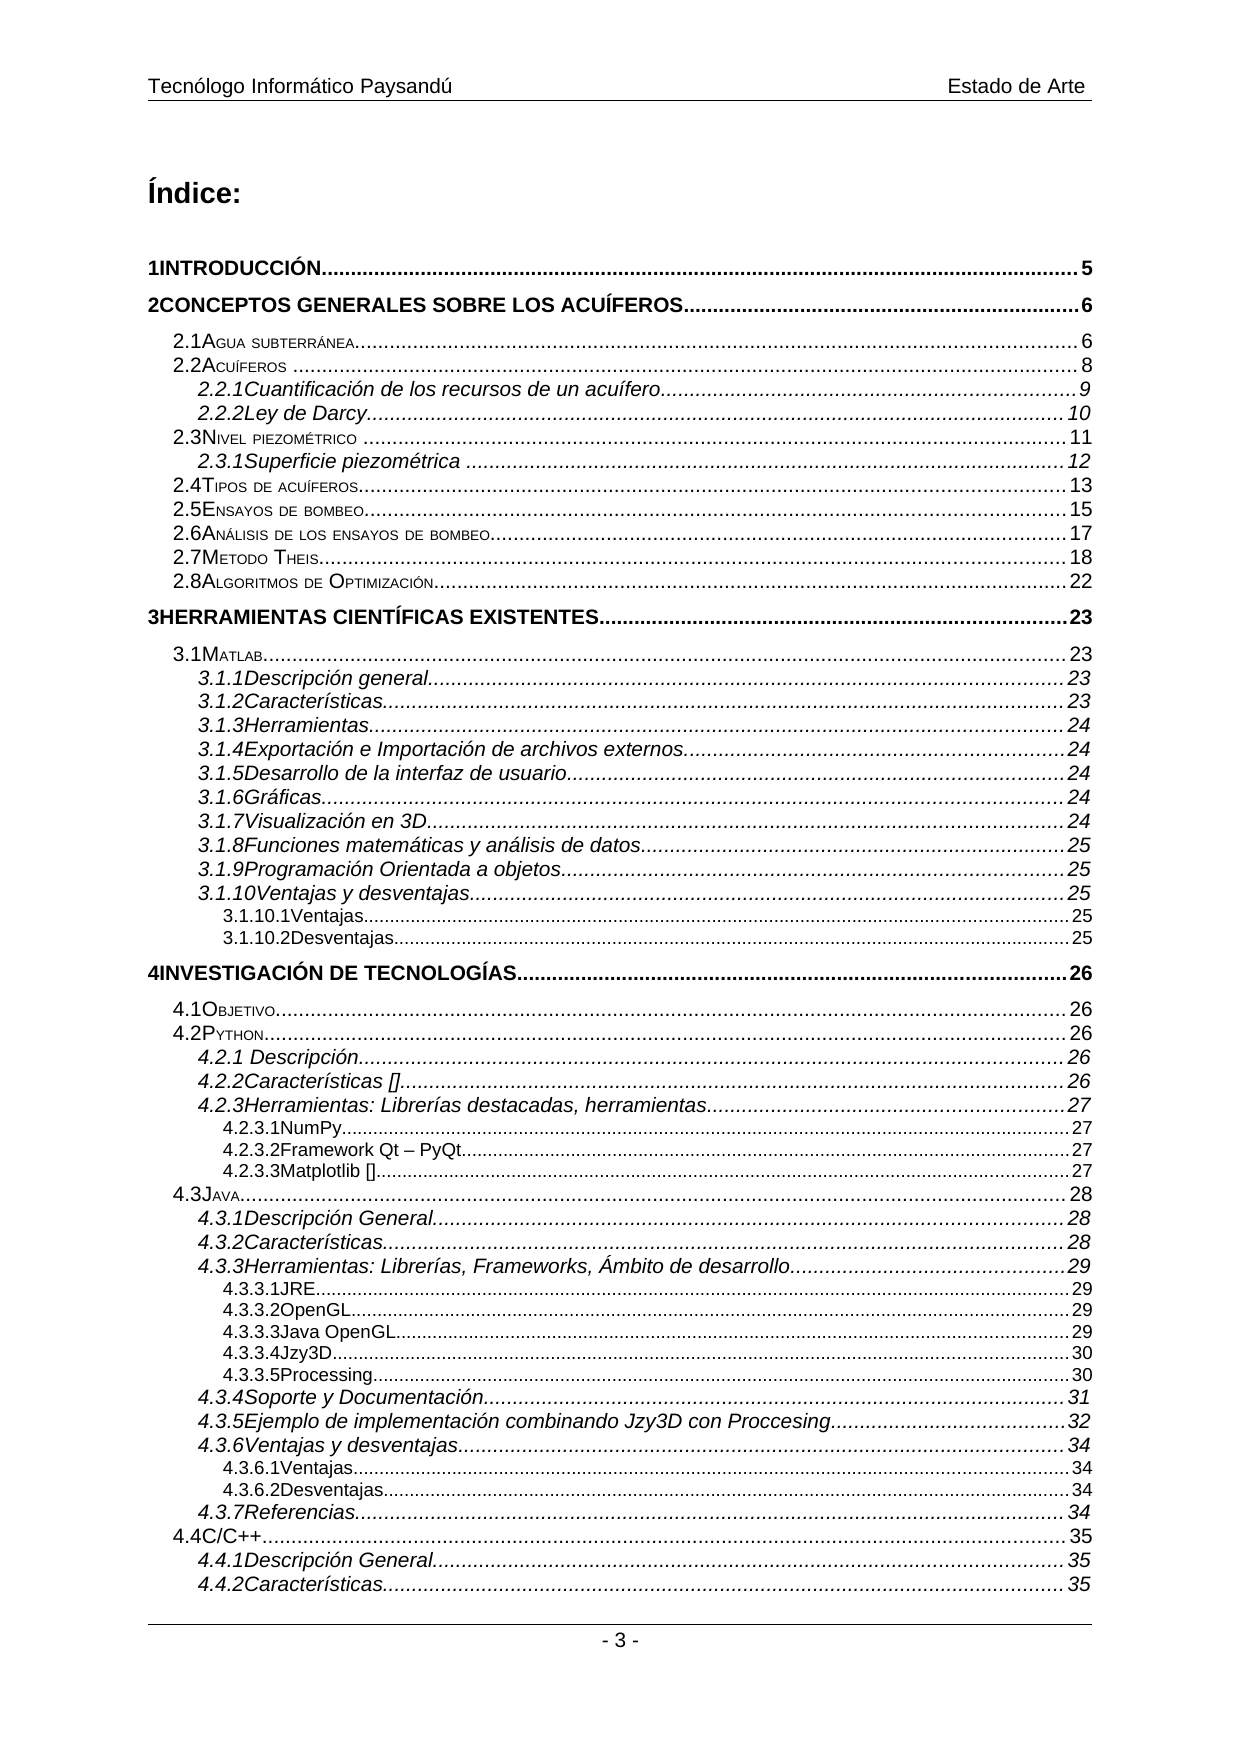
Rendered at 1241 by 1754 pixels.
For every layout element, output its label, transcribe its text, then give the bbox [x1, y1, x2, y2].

text 3.1.5Desarrollo de la interfaz de usuario 24 [198, 761, 1092, 785]
text 4.3.6.2Desventajas 34 [223, 1479, 1092, 1500]
text 2.2Acuíferos 8 [173, 353, 1092, 377]
text 2.5Ensayos de bombeo 15 [173, 497, 1092, 521]
text 4.3.3.4Jzy3D 30 [223, 1342, 1092, 1364]
text 4.3.3Herramientas: Librerías, Frameworks, Ámbito de desarrollo 29 [198, 1253, 1092, 1277]
text 4.2.3Herramientas: Librerías destacadas, herramientas 27 [198, 1093, 1092, 1117]
text 4.2.1 Descripción 26 [198, 1045, 1092, 1069]
text 4.2Python 26 [173, 1021, 1092, 1045]
text 4.3.2Características 28 [198, 1229, 1092, 1253]
text 4.2.3.3Matplotlib [] 27 [223, 1160, 1092, 1182]
text 4.3.1Descripción General 28 [198, 1206, 1092, 1229]
text 3.1.6Gráficas 24 [198, 785, 1092, 809]
text 4Investigación de tecnologías 26 [148, 961, 1092, 984]
text 4.2.3.2Framework Qt – PyQt 27 [223, 1138, 1092, 1160]
text Índice: [148, 176, 1092, 210]
text 4.3.7Referencias 34 [198, 1500, 1092, 1524]
text 2.3.1Superficie piezométrica 12 [198, 449, 1092, 473]
text 2.1Agua subterránea 6 [173, 329, 1092, 353]
text 3.1.9Programación Orientada a objetos 25 [198, 857, 1092, 881]
text 4.3.3.2OpenGL 29 [223, 1299, 1092, 1321]
text 3.1.2Características 23 [198, 689, 1092, 713]
text 2.2.1Cuantificación de los recursos de un acuífero 9 [198, 377, 1092, 401]
text 4.3.5Ejemplo de implementación combinando Jzy3D con Proccesing 32 [198, 1409, 1092, 1433]
text 4.3.4Soporte y Documentación 31 [198, 1385, 1092, 1409]
text 4.3.6.1Ventajas 34 [223, 1457, 1092, 1479]
text 2.2.2Ley de Darcy 10 [198, 401, 1092, 425]
text 4.4.1Descripción General 35 [198, 1548, 1092, 1572]
text 3.1.4Exportación e Importación de archivos externos. 24 [198, 737, 1092, 761]
text 2.3Nivel piezométrico 11 [173, 425, 1092, 449]
text 3.1.10.2Desventajas 25 [223, 927, 1092, 948]
text 3.1.8Funciones matemáticas y análisis de datos 25 [198, 833, 1092, 857]
text 4.3.3.3Java OpenGL 29 [223, 1321, 1092, 1342]
text 4.3.6Ventajas y desventajas 34 [198, 1433, 1092, 1457]
text 4.1Objetivo 26 [173, 997, 1092, 1021]
text 3.1.3Herramientas 24 [198, 713, 1092, 737]
text 4.3.3.1JRE 29 [223, 1277, 1092, 1299]
text 3.1Matlab 23 [173, 641, 1092, 665]
text 4.2.3.1NumPy 27 [223, 1117, 1092, 1138]
text 2Conceptos generales sobre los acuíferos 6 [148, 292, 1092, 316]
text 2.8Algoritmos de Optimización 22 [173, 568, 1092, 592]
text 3.1.7Visualización en 3D 24 [198, 809, 1092, 833]
text 4.4C/C++ 35 [173, 1524, 1092, 1548]
text 3.1.10.1Ventajas 25 [223, 905, 1092, 927]
text 4.2.2Características [] 26 [198, 1069, 1092, 1093]
text 4.4.2Características 35 [198, 1572, 1092, 1596]
text 2.4Tipos de acuíferos 13 [173, 473, 1092, 497]
text 4.3.3.5Processing 30 [223, 1364, 1092, 1385]
text 3Herramientas científicas existentes 23 [148, 605, 1092, 629]
text 1Introducción 5 [148, 256, 1092, 280]
text 4.3Java 28 [173, 1182, 1092, 1206]
text 2.7Metodo Theis 18 [173, 544, 1092, 568]
text 2.6Análisis de los ensayos de bombeo 17 [173, 521, 1092, 544]
text 3.1.1Descripción general 23 [198, 665, 1092, 689]
text 3.1.10Ventajas y desventajas 25 [198, 881, 1092, 905]
